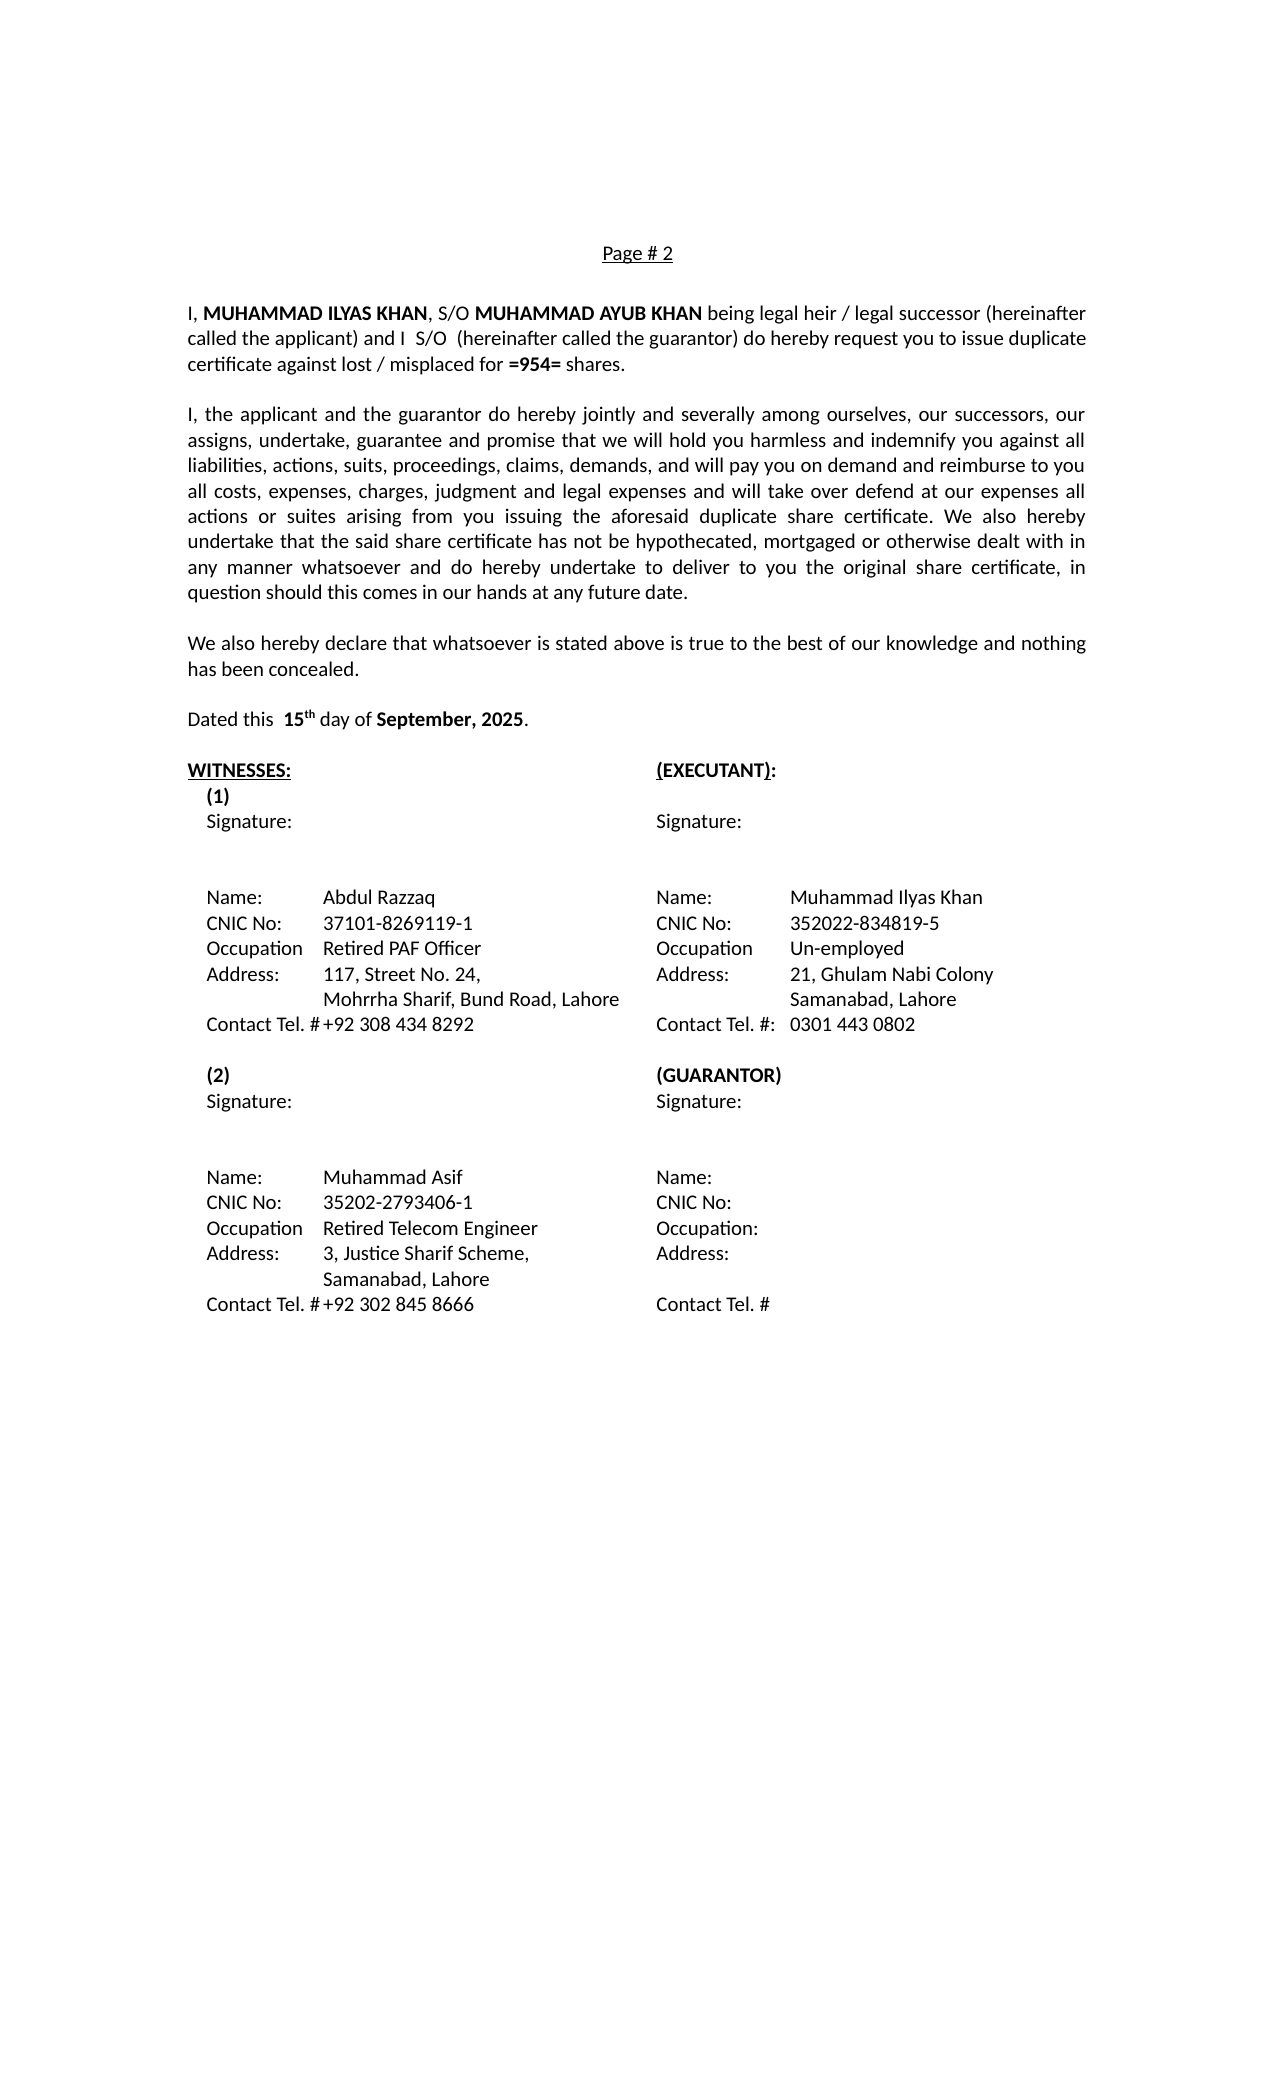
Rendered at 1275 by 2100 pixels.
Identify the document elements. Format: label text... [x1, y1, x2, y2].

table_cell [790, 1215, 1087, 1240]
table_cell CNIC No: [206, 910, 323, 935]
table_cell Un-employed [790, 935, 1087, 961]
table_cell Name: [656, 1164, 790, 1189]
table_cell Address: [656, 961, 790, 1012]
table_cell [637, 1291, 656, 1317]
table_cell 352022-834819-5 [790, 910, 1087, 935]
table_cell [790, 1088, 1087, 1164]
table_cell [637, 1164, 656, 1189]
table_cell Name: [656, 885, 790, 910]
table_cell Signature: [656, 1088, 790, 1164]
table_cell [790, 1190, 1087, 1215]
table_cell [206, 1037, 323, 1062]
table_cell [188, 1190, 206, 1215]
table_cell Address: [206, 961, 323, 1012]
table_cell 35202-2793406-1 [323, 1190, 637, 1215]
table_cell +92 302 845 8666 [323, 1291, 637, 1317]
table_cell [188, 935, 206, 961]
table_cell [188, 1037, 206, 1062]
table_cell [188, 885, 206, 910]
table_cell Signature: [656, 808, 790, 884]
table_cell [656, 1037, 790, 1062]
table_cell [323, 1037, 637, 1062]
table_cell [637, 885, 656, 910]
table_cell 0301 443 0802 [790, 1012, 1087, 1037]
table_cell 37101-8269119-1 [323, 910, 637, 935]
table_cell [637, 910, 656, 935]
table_cell [188, 808, 206, 884]
table_cell [188, 961, 206, 1012]
table_cell 117, Street No. 24, Mohrrha Sharif, Bund Road, Lahore [323, 961, 637, 1012]
table_cell CNIC No: [656, 910, 790, 935]
table_cell Signature: [206, 1088, 323, 1164]
table_cell [637, 1215, 656, 1240]
table_cell [790, 1037, 1087, 1062]
text We also hereby declare that whatsoever is stated above is true to the best of our knowledge and nothing has been concealed. [187, 630, 1087, 681]
table_cell [637, 961, 656, 1012]
table_cell [323, 1317, 637, 1342]
table_cell [323, 1088, 637, 1164]
table_cell [637, 1063, 656, 1088]
table_cell Muhammad Ilyas Khan [790, 885, 1087, 910]
table_cell [323, 808, 637, 884]
table_cell [188, 1164, 206, 1189]
table_cell [656, 1317, 790, 1342]
table_cell [637, 808, 656, 884]
table_cell [206, 1317, 323, 1342]
table_cell Occupation: [656, 1215, 790, 1240]
table_cell [790, 1240, 1087, 1291]
table_cell [637, 1240, 656, 1291]
table_header (EXECUTANT): [656, 758, 1087, 808]
table_cell [790, 808, 1087, 884]
table_header WITNESSES: (1) [188, 758, 637, 808]
table_cell 21, Ghulam Nabi Colony Samanabad, Lahore [790, 961, 1087, 1012]
table_header [637, 758, 656, 808]
table_cell [188, 1088, 206, 1164]
table_cell Contact Tel. # [656, 1291, 790, 1317]
table_cell Occupation [656, 935, 790, 961]
table_cell [637, 1012, 656, 1037]
table_cell Occupation [206, 935, 323, 961]
table_cell Address: [656, 1240, 790, 1291]
table_cell [188, 1240, 206, 1291]
table_cell [188, 910, 206, 935]
table_cell [790, 1164, 1087, 1189]
table_cell +92 308 434 8292 [323, 1012, 637, 1037]
table_cell Name: [206, 885, 323, 910]
table_cell Retired Telecom Engineer [323, 1215, 637, 1240]
table_cell [188, 1317, 206, 1342]
table_cell (GUARANTOR) [656, 1063, 1087, 1088]
table_cell [188, 1215, 206, 1240]
table_cell [188, 1012, 206, 1037]
table_cell [637, 1088, 656, 1164]
table_cell [637, 1190, 656, 1215]
table_cell [790, 1317, 1087, 1342]
table_cell Contact Tel. #: [656, 1012, 790, 1037]
table_cell Contact Tel. # [206, 1012, 323, 1037]
table_cell Abdul Razzaq [323, 885, 637, 910]
table_cell [637, 935, 656, 961]
table_cell (2) [188, 1063, 637, 1088]
table_cell Name: [206, 1164, 323, 1189]
table_cell [188, 1291, 206, 1317]
table_cell Retired PAF Officer [323, 935, 637, 961]
table_cell Occupation [206, 1215, 323, 1240]
table_cell Muhammad Asif [323, 1164, 637, 1189]
table_cell [637, 1317, 656, 1342]
table_cell Address: [206, 1240, 323, 1291]
text Dated this 15th day of September, 2025. [187, 707, 1087, 732]
table_cell CNIC No: [206, 1190, 323, 1215]
table_cell Contact Tel. # [206, 1291, 323, 1317]
table_cell 3, Justice Sharif Scheme, Samanabad, Lahore [323, 1240, 637, 1291]
table_cell [790, 1291, 1087, 1317]
table_cell CNIC No: [656, 1190, 790, 1215]
text I, MUHAMMAD ILYAS KHAN, S/O MUHAMMAD AYUB KHAN being legal heir / legal successor (hereinafter called the applicant) and I S/O (hereinafter called the guarantor) do hereby request you to issue duplicate certificate against lost / misplaced for =954= shares. [187, 300, 1087, 376]
table_cell Signature: [206, 808, 323, 884]
text I, the applicant and the guarantor do hereby jointly and severally among ourselves, our successors, our assigns, undertake, guarantee and promise that we will hold you harmless and indemnify you against all liabilities, actions, suits, proceedings, claims, demands, and will pay you on demand and reimburse to you all costs, expenses, charges, judgment and legal expenses and will take over defend at our expenses all actions or suites arising from you issuing the aforesaid duplicate share certificate. We also hereby undertake that the said share certificate has not be hypothecated, mortgaged or otherwise dealt with in any manner whatsoever and do hereby undertake to deliver to you the original share certificate, in question should this comes in our hands at any future date. [187, 402, 1087, 605]
table_cell [637, 1037, 656, 1062]
